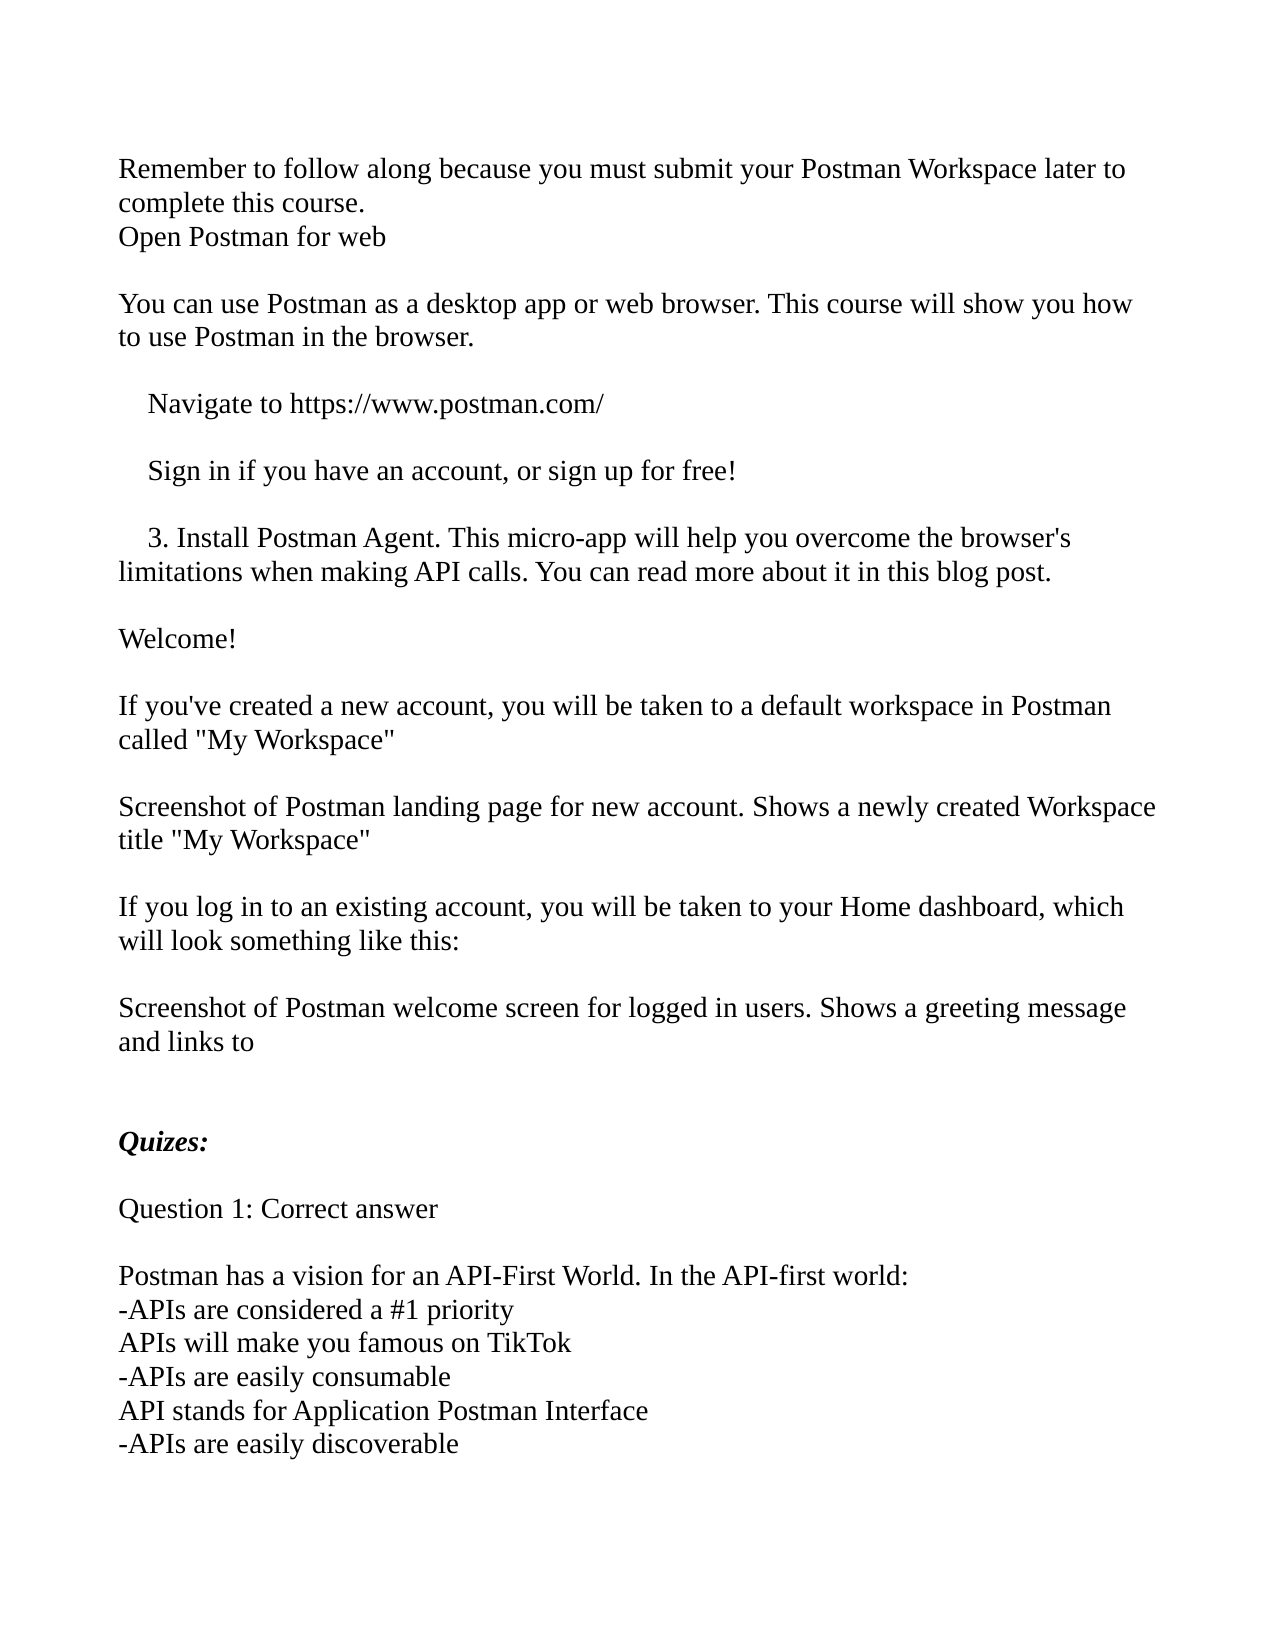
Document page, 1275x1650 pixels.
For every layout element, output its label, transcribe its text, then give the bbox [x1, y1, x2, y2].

text Open Postman for web [118, 219, 1157, 252]
text Screenshot of Postman landing page for new account. Shows a newly created Workspace title "My Workspace" [118, 789, 1157, 856]
text Quizes: [118, 1124, 1157, 1158]
text API stands for Application Postman Interface [118, 1393, 1157, 1426]
text You can use Postman as a desktop app or web browser. This course will show you how to use Postman in the browser. [118, 286, 1157, 353]
text Question 1: Correct answer [118, 1191, 1157, 1225]
text If you've created a new account, you will be taken to a default workspace in Postman called "My Workspace" [118, 688, 1157, 755]
text Sign in if you have an account, or sign up for free! [118, 453, 1157, 487]
text Navigate to https://www.postman.com/ [118, 386, 1157, 420]
text -APIs are considered a #1 priority [118, 1292, 1157, 1326]
text Welcome! [118, 621, 1157, 655]
text Remember to follow along because you must submit your Postman Workspace later to complete this course. [118, 152, 1157, 219]
text -APIs are easily discoverable [118, 1426, 1157, 1460]
text -APIs are easily consumable [118, 1359, 1157, 1393]
text If you log in to an existing account, you will be taken to your Home dashboard, which will look something like this: [118, 889, 1157, 957]
text 3. Install Postman Agent. This micro-app will help you overcome the browser's limitations when making API calls. You can read more about it in this blog post. [118, 521, 1157, 588]
text Screenshot of Postman welcome screen for logged in users. Shows a greeting message and links to [118, 990, 1157, 1057]
text APIs will make you famous on TikTok [118, 1326, 1157, 1359]
text Postman has a vision for an API-First World. In the API-first world: [118, 1258, 1157, 1292]
